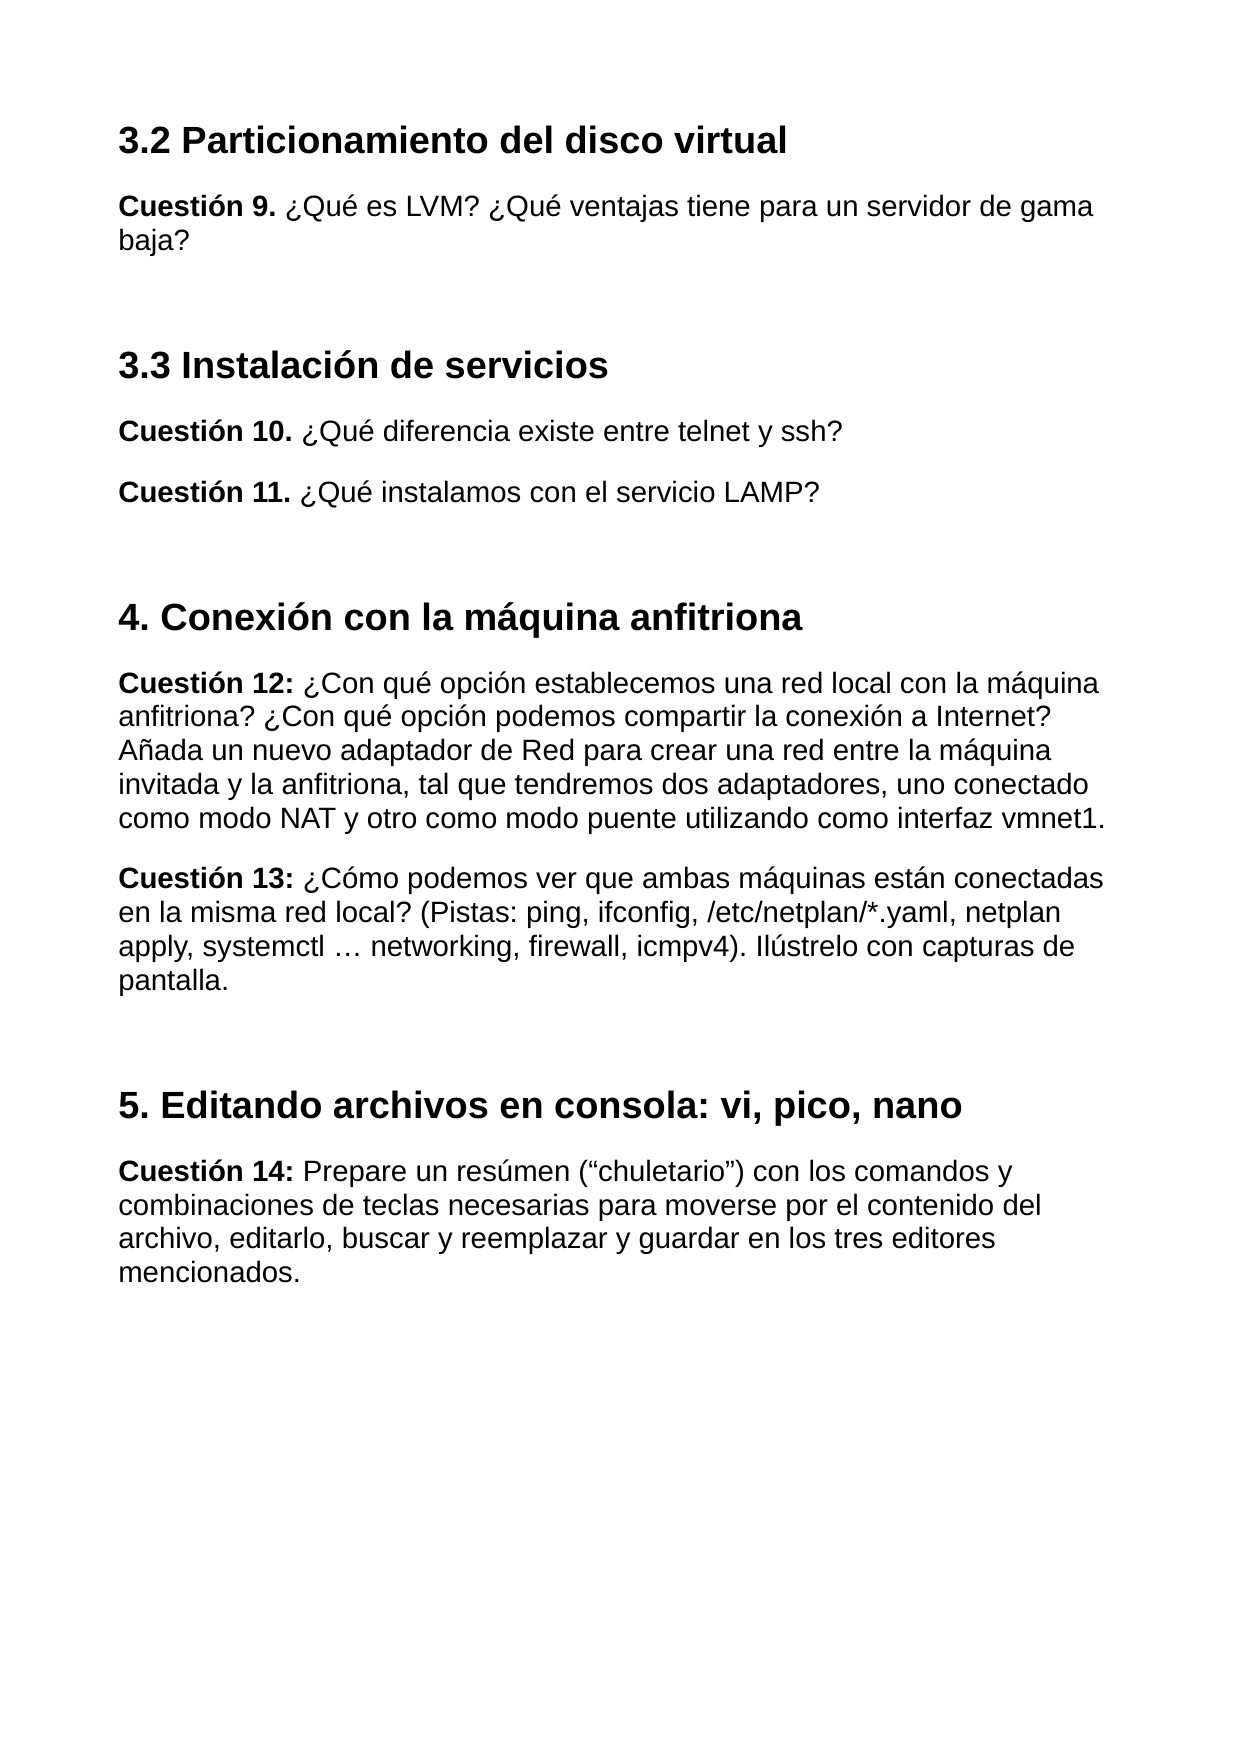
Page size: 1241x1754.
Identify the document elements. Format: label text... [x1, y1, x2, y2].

subtitle Cuestión 9. ¿Qué es LVM? ¿Qué ventajas tiene para un servidor de gama baja? [118, 189, 1122, 256]
subtitle 3.3 Instalación de servicios [118, 343, 1122, 387]
subtitle 5. Editando archivos en consola: vi, pico, nano [118, 1083, 1122, 1127]
subtitle Cuestión 11. ¿Qué instalamos con el servicio LAMP? [118, 474, 1122, 508]
subtitle 3.2 Particionamiento del disco virtual [118, 118, 1122, 162]
subtitle Cuestión 14: Prepare un resúmen (“chuletario”) con los comandos y combinaciones de teclas necesarias para moverse por el contenido del archivo, editarlo, buscar y reemplazar y guardar en los tres editores mencionados. [118, 1154, 1122, 1289]
subtitle 4. Conexión con la máquina anfitriona [118, 595, 1122, 638]
subtitle Cuestión 12: ¿Con qué opción establecemos una red local con la máquina anfitriona? ¿Con qué opción podemos compartir la conexión a Internet? Añada un nuevo adaptador de Red para crear una red entre la máquina invitada y la anfitriona, tal que tendremos dos adaptadores, uno conectado como modo NAT y otro como modo puente utilizando como interfaz vmnet1. [118, 666, 1122, 834]
subtitle Cuestión 13: ¿Cómo podemos ver que ambas máquinas están conectadas en la misma red local? (Pistas: ping, ifconfig, /etc/netplan/*.yaml, netplan apply, systemctl … networking, firewall, icmpv4). Ilústrelo con capturas de pantalla. [118, 861, 1122, 996]
subtitle Cuestión 10. ¿Qué diferencia existe entre telnet y ssh? [118, 414, 1122, 447]
